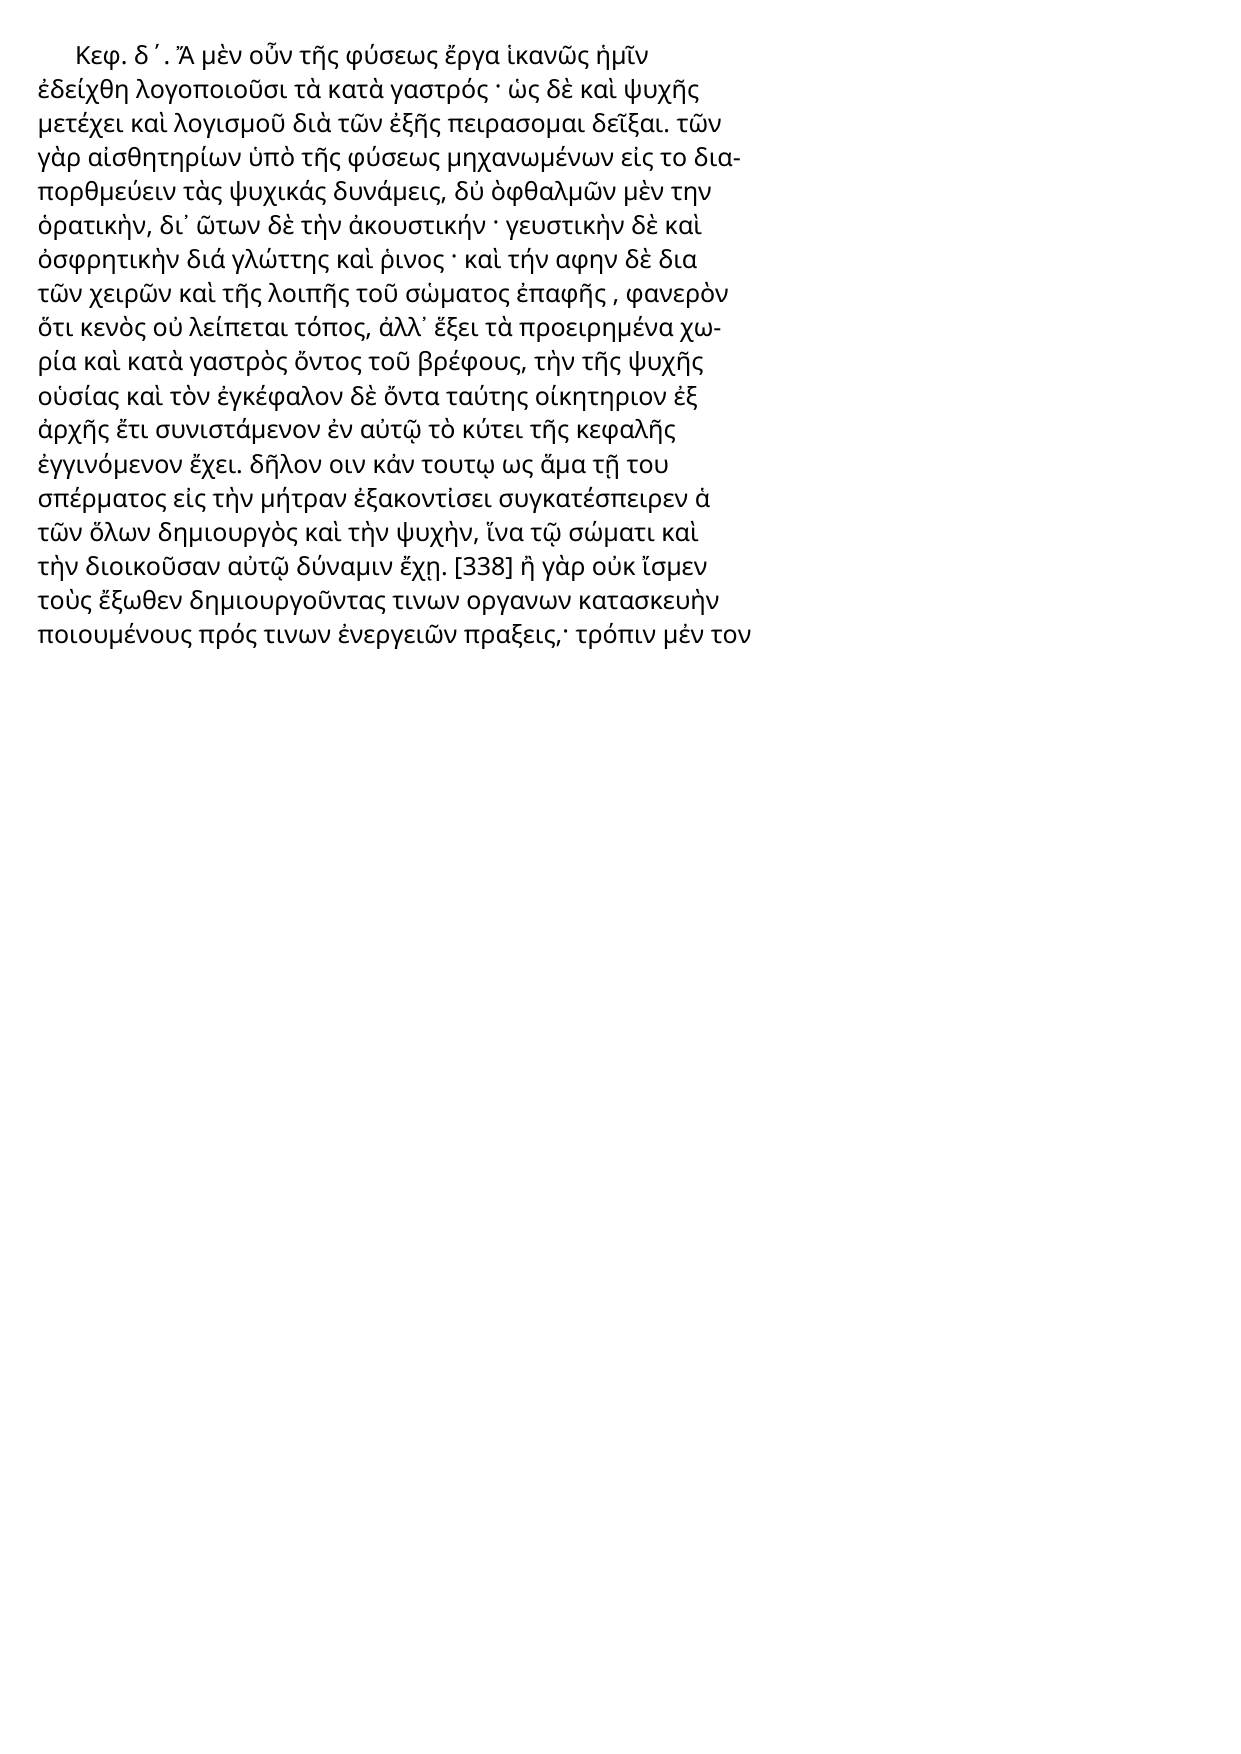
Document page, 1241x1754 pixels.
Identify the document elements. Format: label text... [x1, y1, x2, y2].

text Κεφ. δ΄. Ἄ μὲν οὖν τῆς φύσεως ἔργα ἱκανῶς ἡμῖν ἐδείχθη λογοποιοῦσι τὰ κατὰ γαστρός · ὡς δὲ καὶ ψυχῆς μετέχει καὶ λογισμοῦ διὰ τῶν ἐξῆς πειρασομαι δεῖξαι. τῶν γὰρ αἰσθητηρίων ὑπὸ τῆς φύσεως μηχανωμένων εἰς το δια- πορθμεύειν τὰς ψυχικάς δυνάμεις, δὐ ὸφθαλμῶν μὲν την ὁρατικὴν, δι᾽ ῶτων δὲ τὴν ἀκουστικήν · γευστικὴν δὲ καὶ ὀσφρητικὴν διά γλώττης καὶ ῥινος · καὶ τήν αφην δὲ δια τῶν χειρῶν καὶ τῆς λοιπῆς τοῦ σὡματος ἐπαφῆς , φανερὸν ὅτι κενὸς οὐ λείπεται τόπος, ἀλλ᾽ ἕξει τὰ προειρημένα χω- ρία καὶ κατὰ γαστρὸς ὄντος τοῦ βρέφους, τὴν τῆς ψυχῆς οὑσίας καὶ τὸν ἐγκέφαλον δὲ ὄντα ταύτης οίκητηριον ἐξ ἀρχῆς ἔτι συνιστάμενον ἐν αὐτῷ τὸ κύτει τῆς κεφαλῆς ἐγγινόμενον ἔχει. δῆλον οιν κἀν τουτῳ ως ἅμα τῇ του σπέρματος εἰς τὴν μήτραν ἐξακοντἰσει συγκατέσπειρεν ἁ τῶν ὅλων δημιουργὸς καὶ τὴν ψυχὴν, ἵνα τῷ σώματι καὶ τὴν διοικοῦσαν αὐτῷ δύναμιν ἔχῃ. [338] ἢ γὰρ οὐκ ἴσμεν τοὺς ἔξωθεν δημιουργοῦντας τινων οργανων κατασκευὴν ποιουμένους πρός τινων ἐνεργειῶν πραξεις,· τρόπιν μἐν τον [37, 37, 1203, 651]
